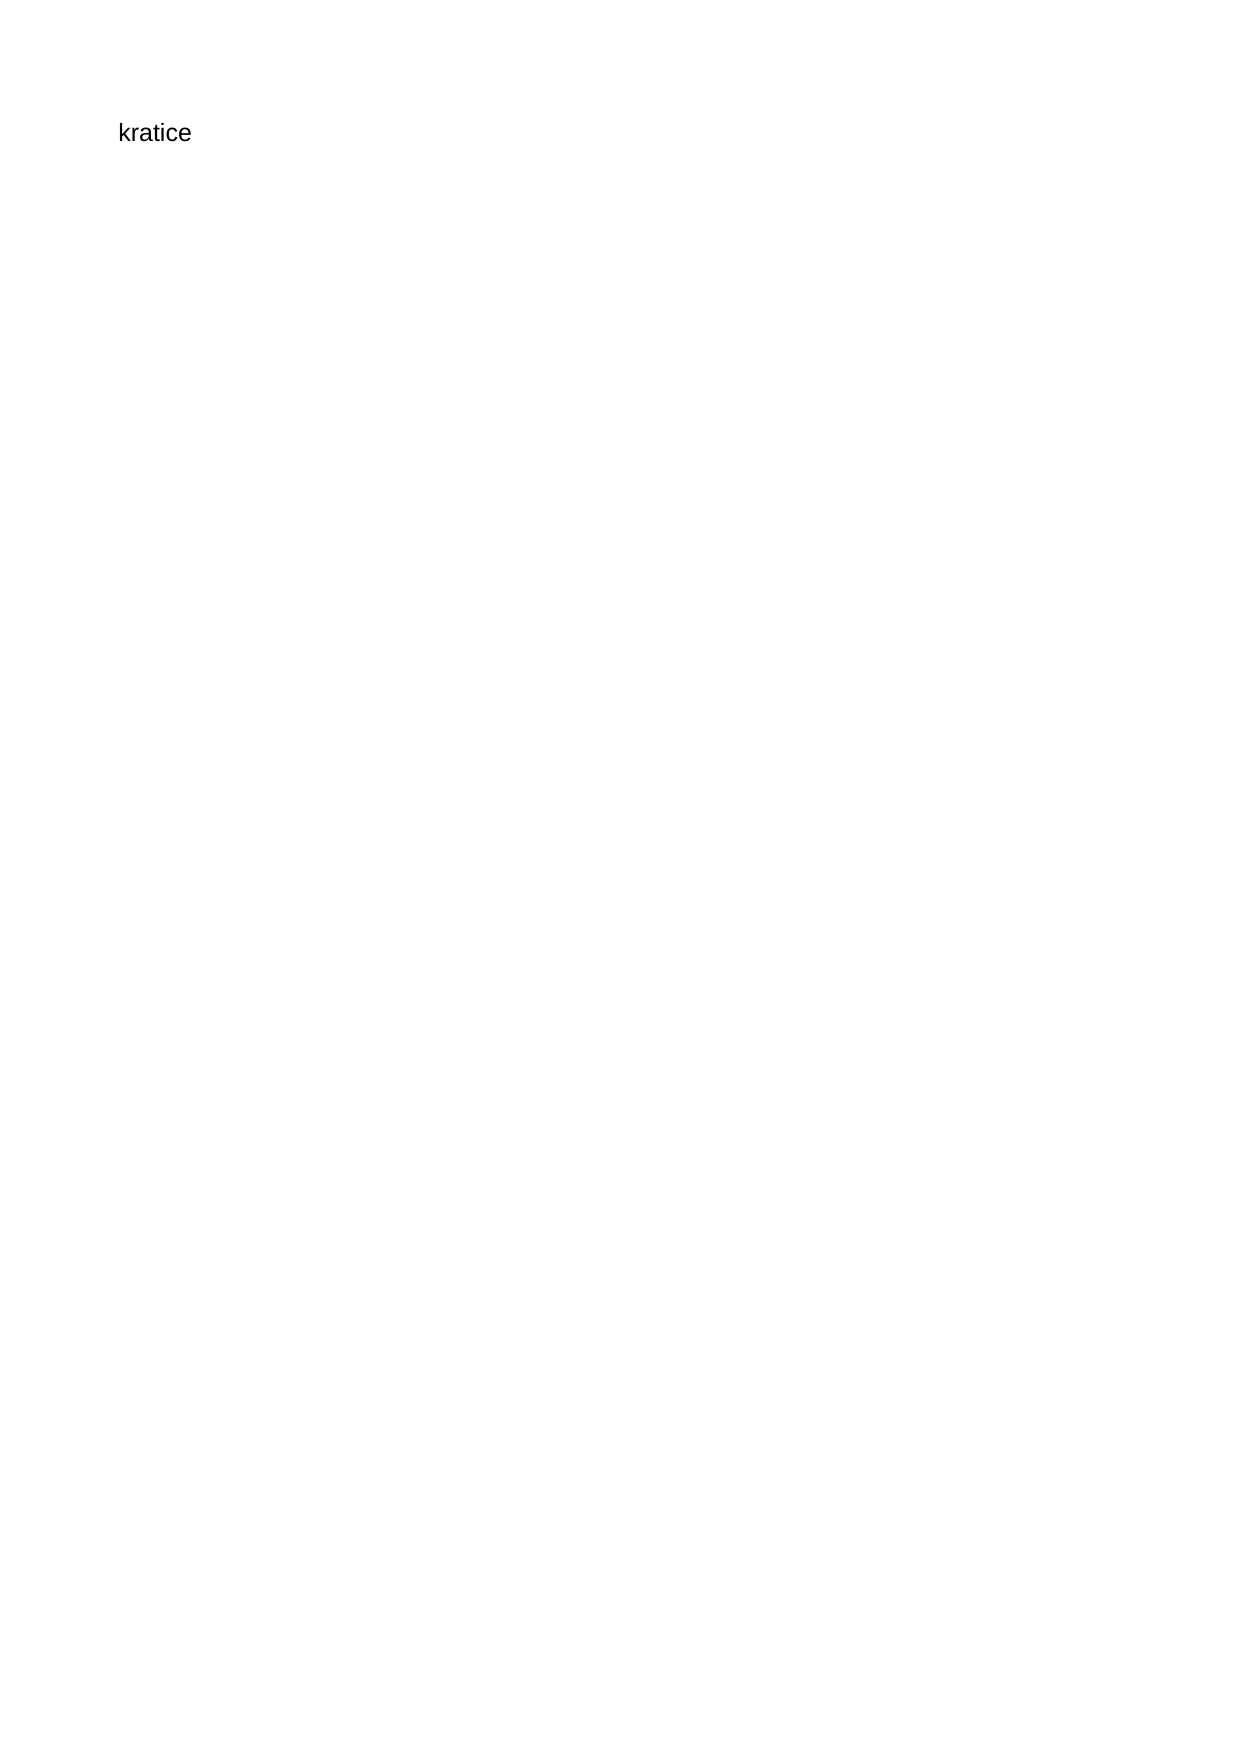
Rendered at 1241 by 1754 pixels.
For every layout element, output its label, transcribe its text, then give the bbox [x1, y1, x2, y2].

text kratice [118, 118, 1122, 147]
